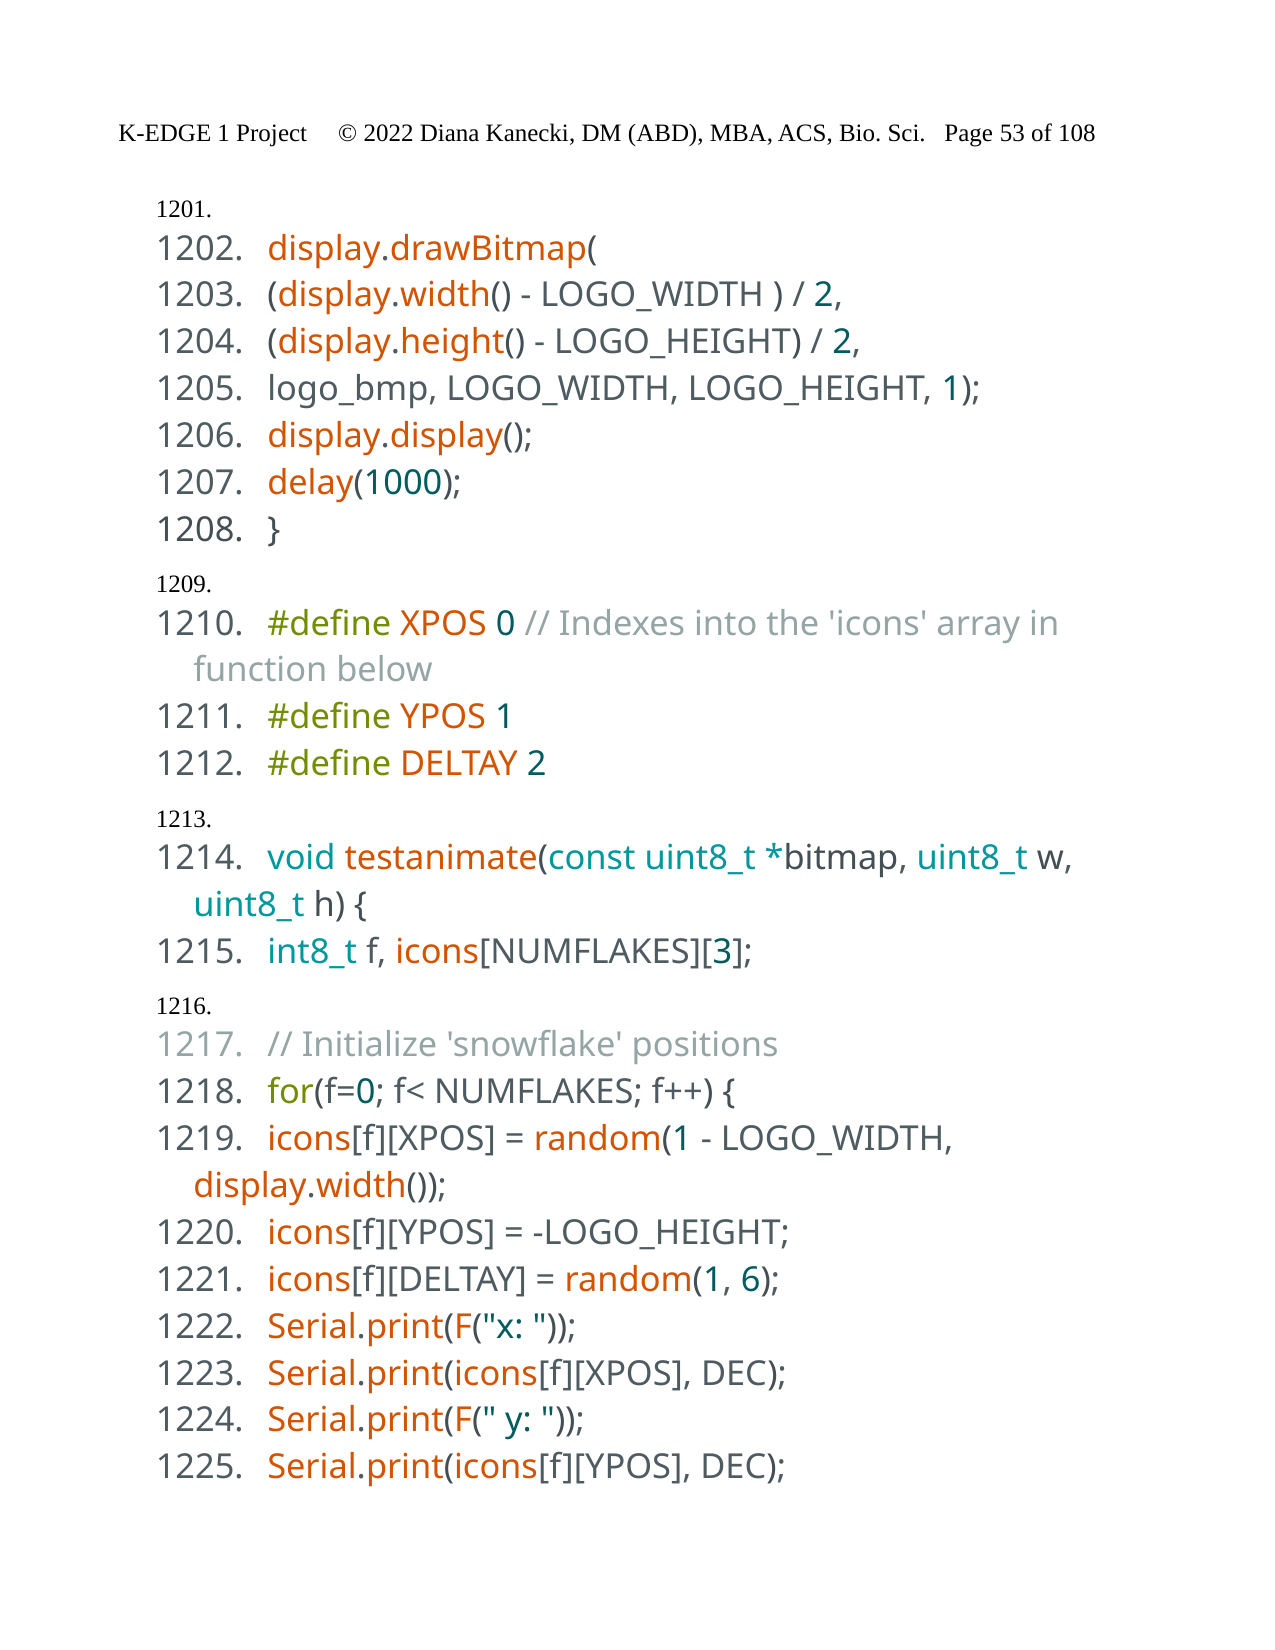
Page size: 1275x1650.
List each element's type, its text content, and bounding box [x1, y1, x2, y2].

list #define XPOS 0 // Indexes into the 'icons' array in function below [156, 598, 1157, 692]
list void testanimate(const uint8_t *bitmap, uint8_t w, uint8_t h) { [156, 833, 1157, 926]
list Serial.print(F(" y: ")); [156, 1395, 1157, 1442]
list Serial.print(F("x: ")); [156, 1301, 1157, 1348]
list display.drawBitmap( [156, 223, 1157, 270]
list #define YPOS 1 [156, 692, 1157, 739]
list logo_bmp, LOGO_WIDTH, LOGO_HEIGHT, 1); [156, 364, 1157, 411]
list // Initialize 'snowflake' positions [156, 1020, 1157, 1067]
list icons[f][DELTAY] = random(1, 6); [156, 1254, 1157, 1301]
list display.display(); [156, 411, 1157, 458]
list int8_t f, icons[NUMFLAKES][3]; [156, 926, 1157, 973]
list #define DELTAY 2 [156, 739, 1157, 786]
list icons[f][YPOS] = -LOGO_HEIGHT; [156, 1208, 1157, 1254]
list Serial.print(icons[f][XPOS], DEC); [156, 1348, 1157, 1395]
list icons[f][XPOS] = random(1 - LOGO_WIDTH, display.width()); [156, 1114, 1157, 1208]
list } [156, 504, 1157, 551]
list delay(1000); [156, 458, 1157, 504]
list for(f=0; f< NUMFLAKES; f++) { [156, 1067, 1157, 1114]
list (display.height() - LOGO_HEIGHT) / 2, [156, 317, 1157, 364]
list Serial.print(icons[f][YPOS], DEC); [156, 1442, 1157, 1489]
list (display.width() - LOGO_WIDTH ) / 2, [156, 270, 1157, 317]
